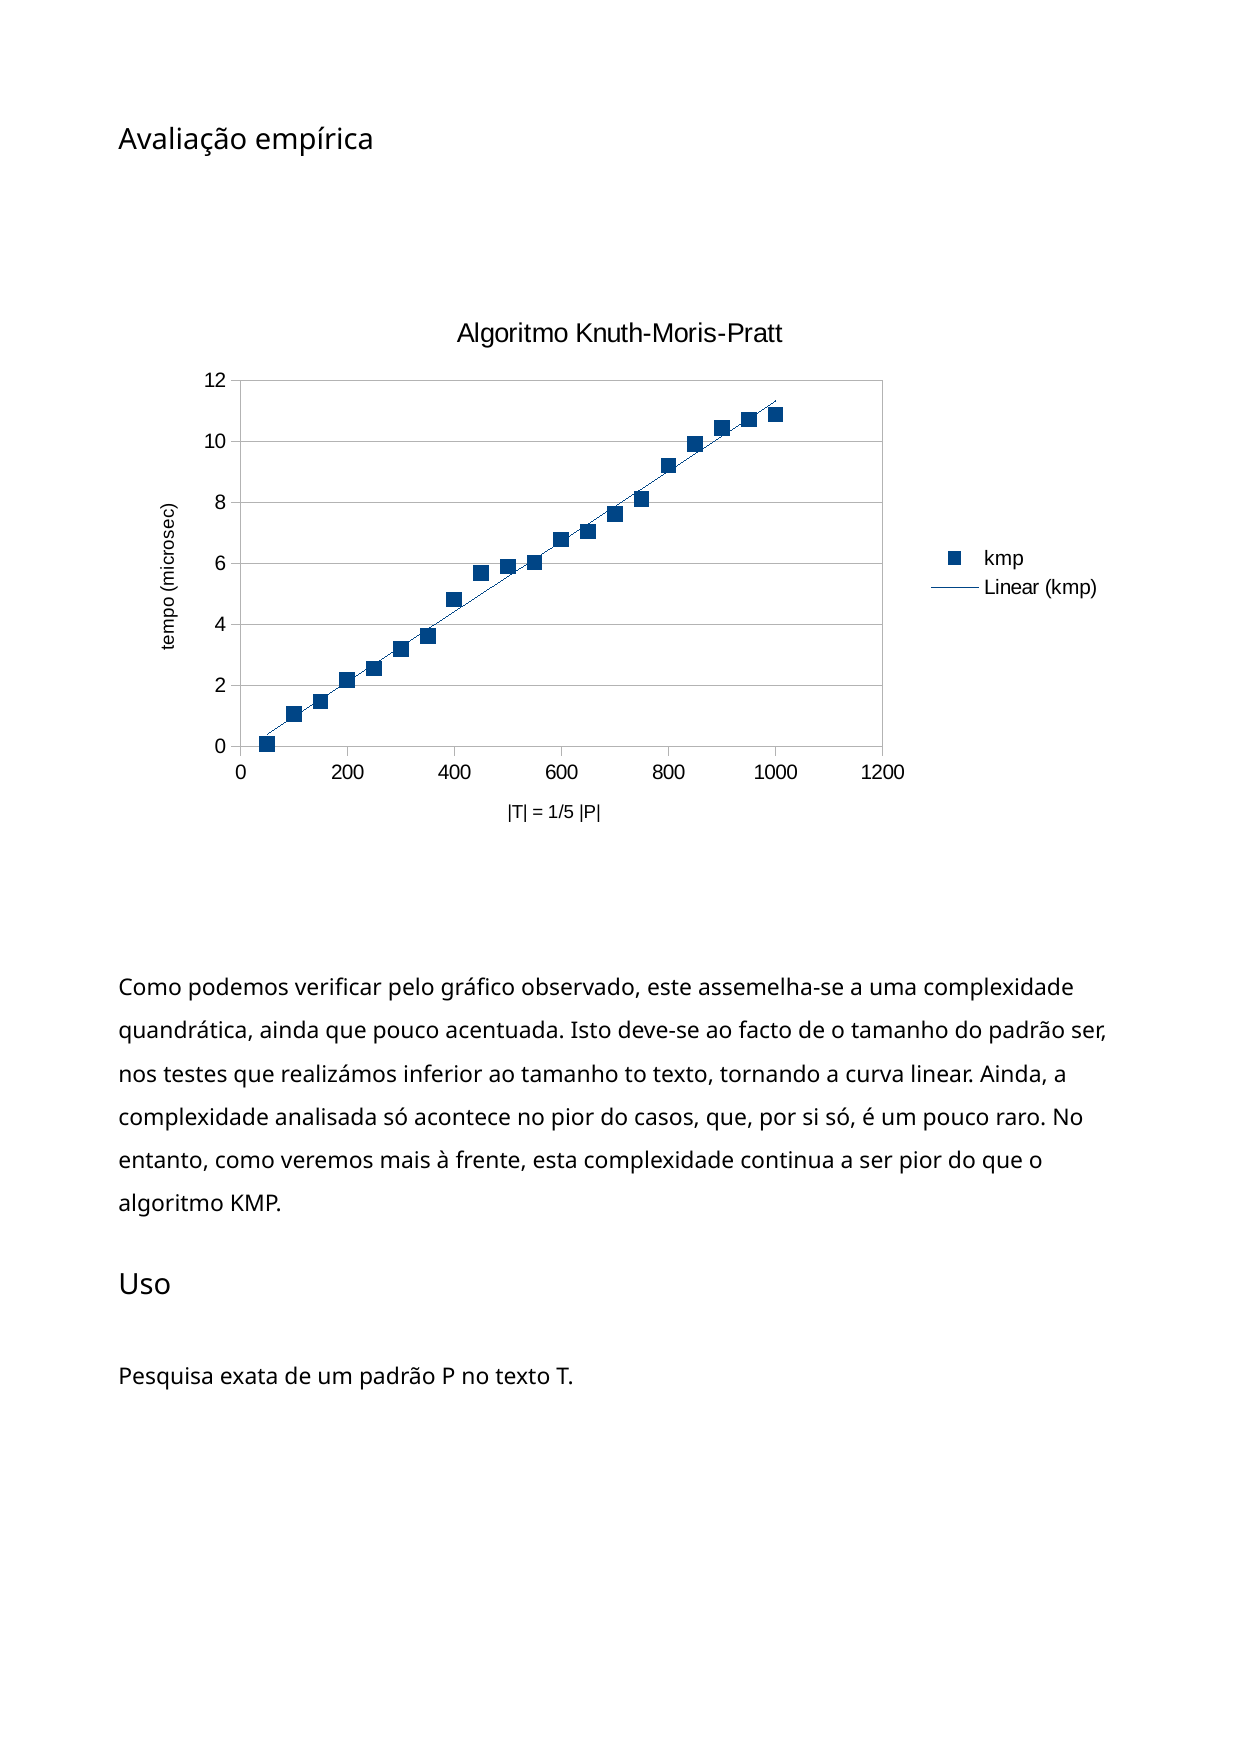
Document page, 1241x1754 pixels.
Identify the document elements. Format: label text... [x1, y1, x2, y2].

subtitle Pesquisa exata de um padrão P no texto T. [118, 1360, 1122, 1391]
subtitle Avaliação empírica [118, 118, 1122, 158]
subtitle Uso [118, 1263, 1122, 1303]
text Como podemos verificar pelo gráfico observado, este assemelha-se a uma complexidade quandrática, ainda que pouco acentuada. Isto deve-se ao facto de o tamanho do padrão ser, nos testes que realizámos inferior ao tamanho to texto, tornando a curva linear. Ainda, a complexidade analisada só acontece no pior do casos, que, por si só, é um pouco raro. No entanto, como veremos mais à frente, esta complexidade continua a ser pior do que o algoritmo KMP. [118, 971, 1122, 1218]
